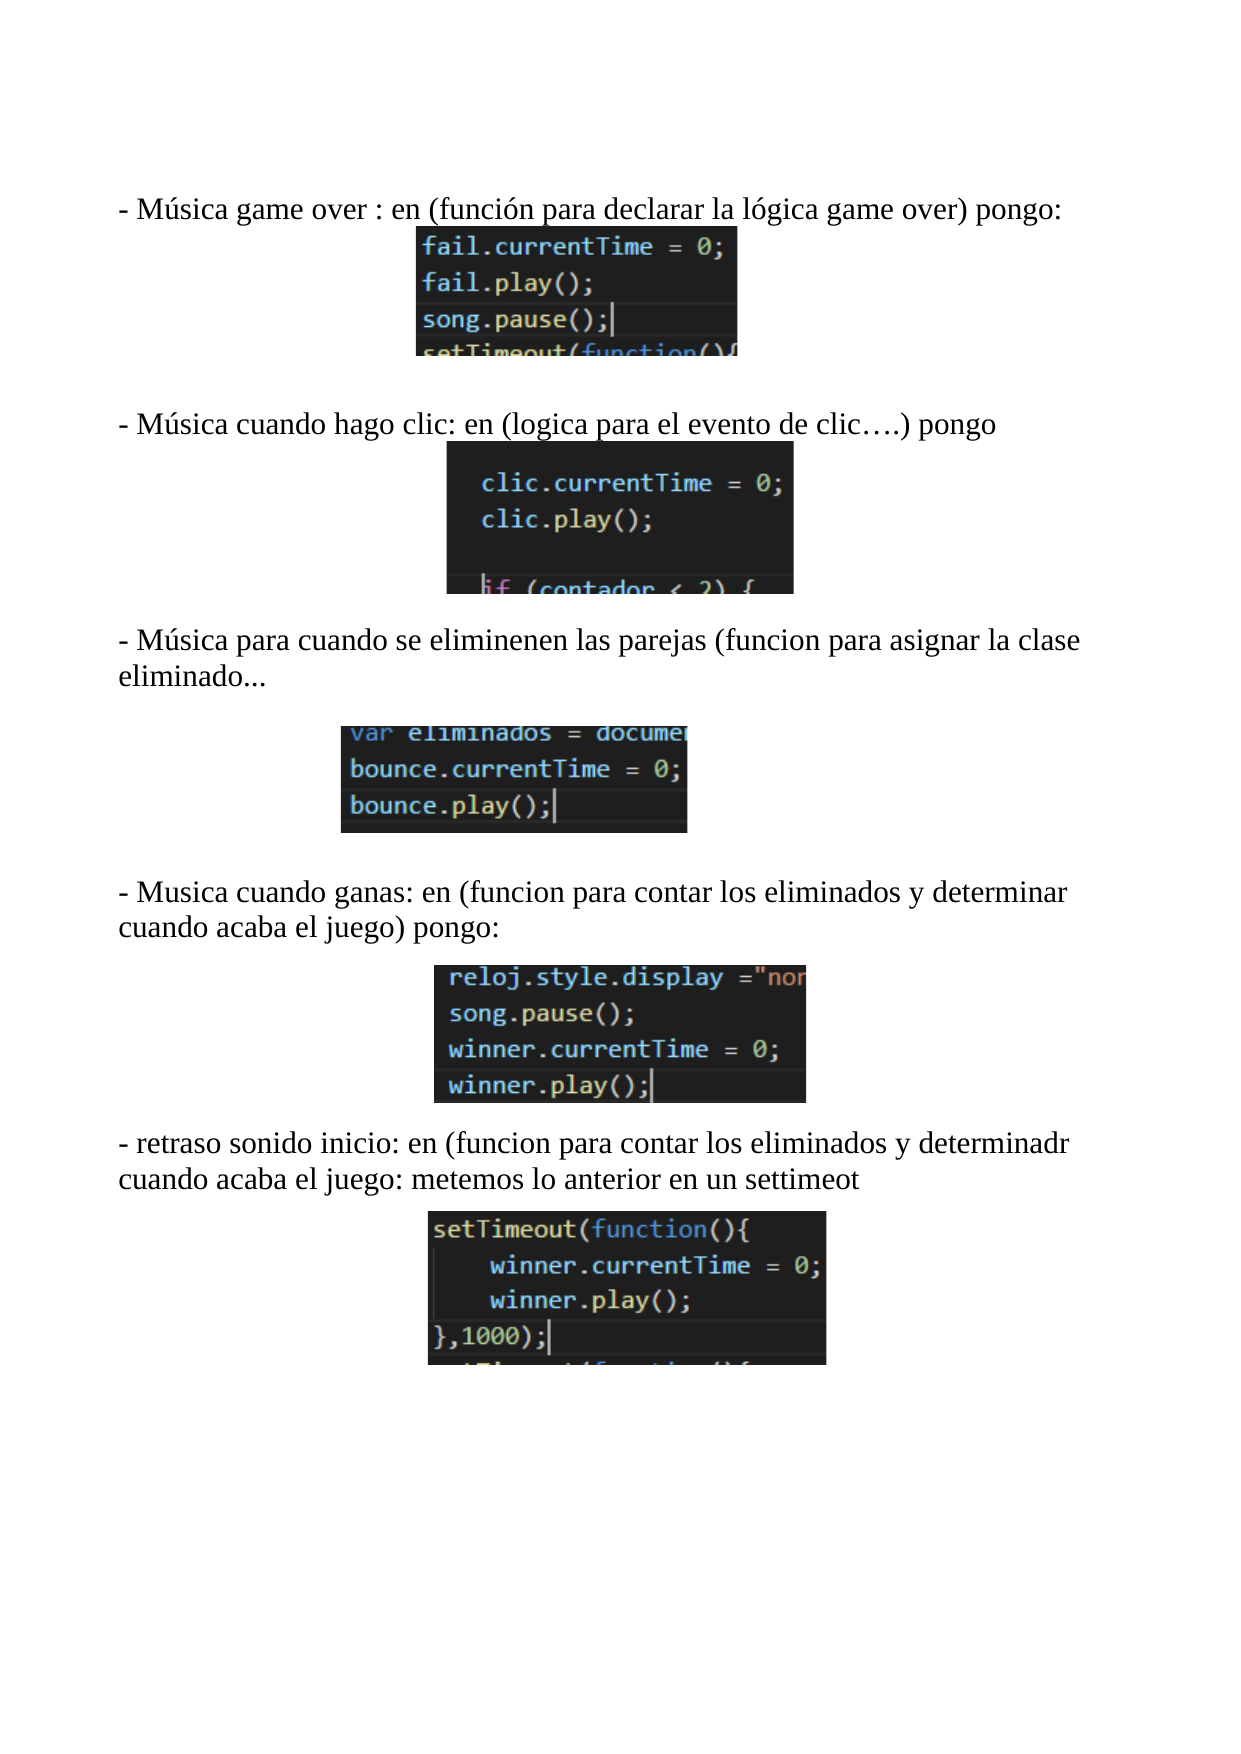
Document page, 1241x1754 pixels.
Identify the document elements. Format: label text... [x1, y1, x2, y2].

text - Musica cuando ganas: en (funcion para contar los eliminados y determinar cuando acaba el juego) pongo: [118, 873, 1122, 945]
picture [446, 441, 794, 594]
picture [434, 965, 807, 1103]
picture [427, 1211, 827, 1365]
text - Música cuando hago clic: en (logica para el evento de clic….) pongo [118, 406, 1122, 442]
picture [415, 226, 738, 356]
text - retraso sonido inicio: en (funcion para contar los eliminados y determinadr cuando acaba el juego: metemos lo anterior en un settimeot [118, 1124, 1122, 1196]
text - Música game over : en (función para declarar la lógica game over) pongo: [118, 190, 1122, 226]
text - Música para cuando se eliminenen las parejas (funcion para asignar la clase eliminado... [118, 621, 1122, 693]
picture [340, 726, 688, 833]
